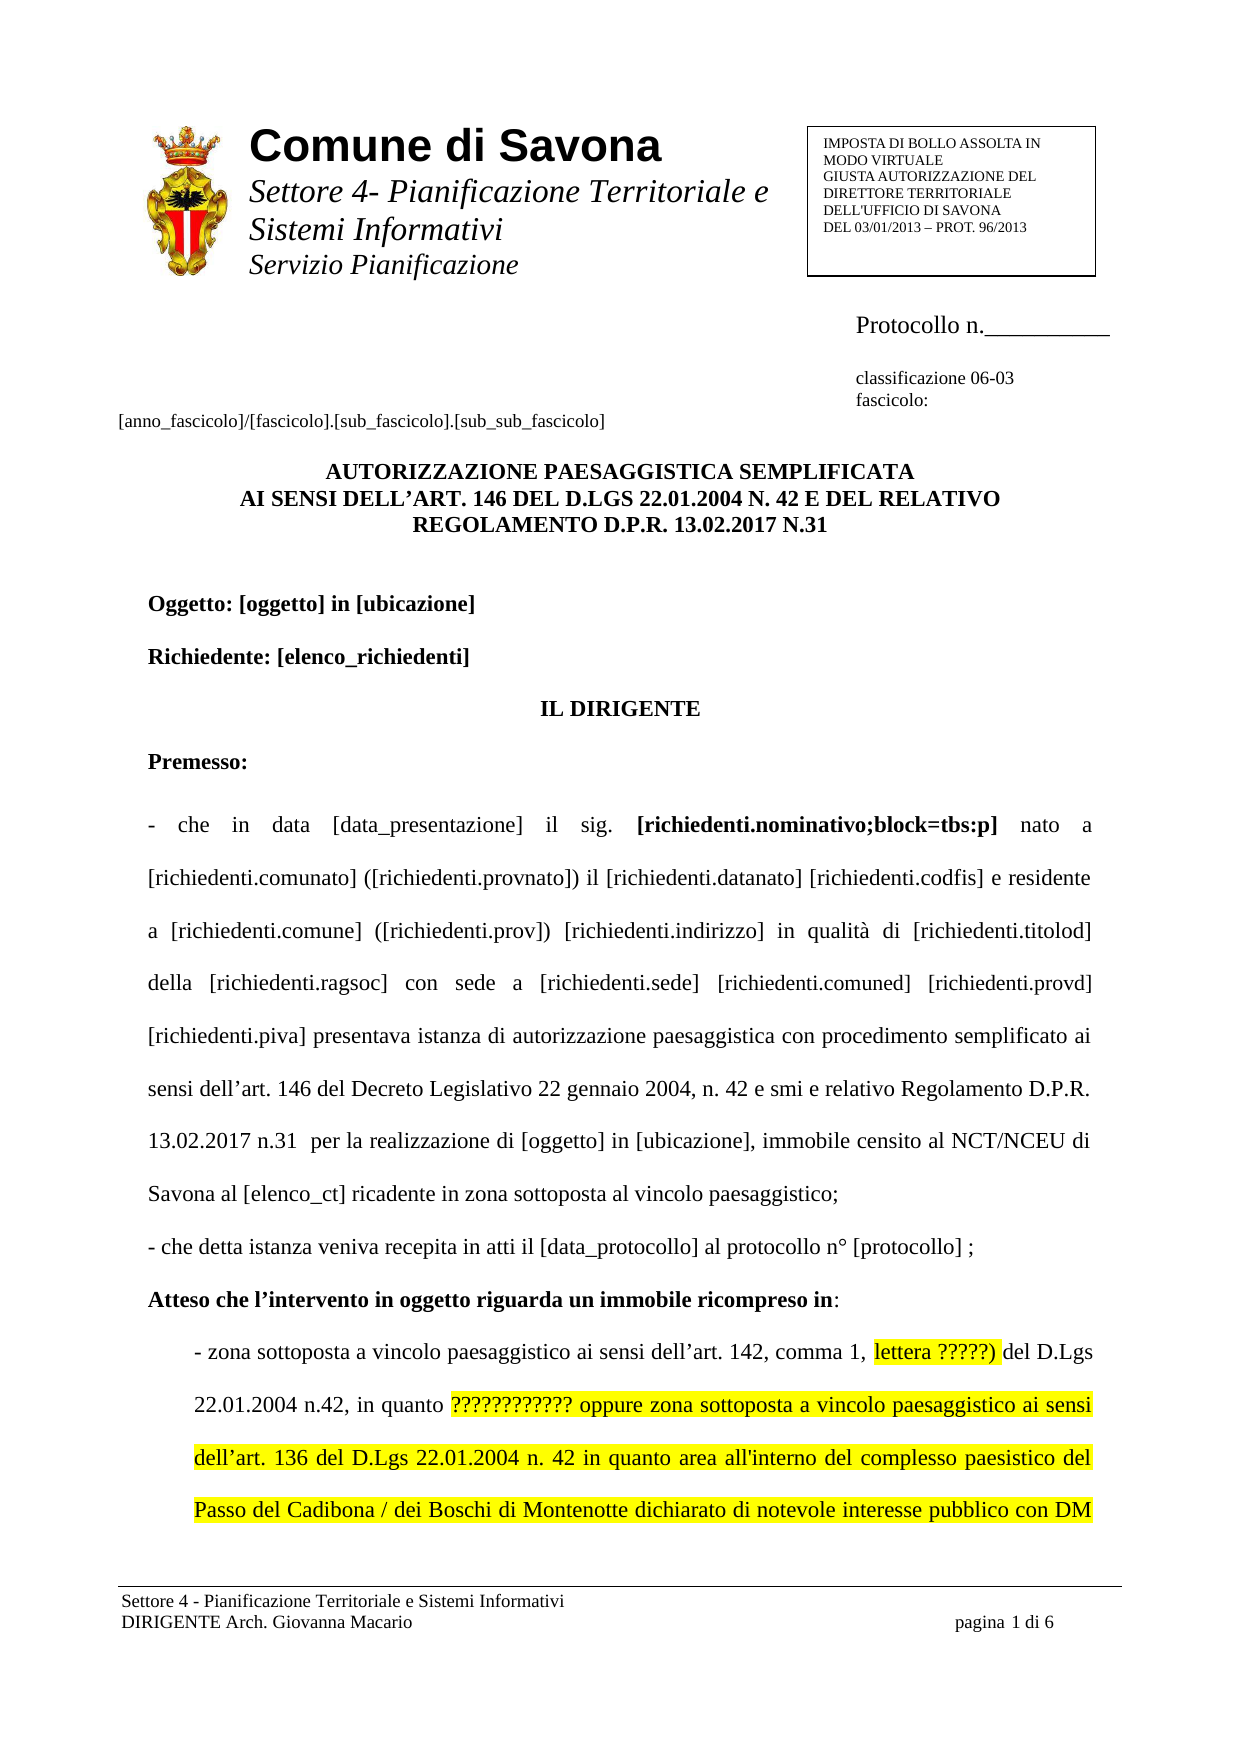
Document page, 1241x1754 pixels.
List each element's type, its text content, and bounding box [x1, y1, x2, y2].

text [1096, 209, 1122, 247]
picture [125, 126, 249, 276]
text classificazione 06-03 [118, 367, 1122, 389]
text Premesso: [148, 748, 1093, 774]
text GIUSTA AUTORIZZAZIONE DEL DIRETTORE TERRITORIALE DELL'UFFICIO DI SAVONA [823, 168, 1080, 218]
text - che detta istanza veniva recepita in atti il [data_protocollo] al protocollo n° [protocollo] ; [148, 1233, 1093, 1259]
text Richiedente: [elenco_richiedenti] [148, 643, 1093, 669]
text Protocollo n.__________ [118, 310, 1122, 338]
text AI SENSI DELL’ART. 146 DEL D.LGS 22.01.2004 N. 42 E DEL RELATIVO [118, 485, 1122, 511]
text [1096, 171, 1122, 209]
text fascicolo: [anno_fascicolo]/[fascicolo].[sub_fascicolo].[sub_sub_fascicolo] [118, 389, 1122, 432]
text DEL 03/01/2013 – PROT. 96/2013 [823, 218, 1080, 235]
text Servizio Pianificazione [118, 247, 1122, 281]
text IL DIRIGENTE [148, 696, 1093, 722]
text - che in data [data_presentazione] il sig. [richiedenti.nominativo;block=tbs:p] nato a [richiedenti.comunato] ([richiedenti.provnato]) il [richiedenti.datanato] [richiedenti.codfis] e residente a [richiedenti.comune] ([richiedenti.prov]) [richiedenti.indirizzo] in qualità di [richiedenti.titolod] della [richiedenti.ragsoc] con sede a [richiedenti.sede] [richiedenti.comuned] [richiedenti.provd] [richiedenti.piva] presentava istanza di autorizzazione paesaggistica con procedimento semplificato ai sensi dell’art. 146 del Decreto Legislativo 22 gennaio 2004, n. 42 e smi e relativo Regolamento D.P.R. 13.02.2017 n.31 per la realizzazione di [oggetto] in [ubicazione], immobile censito al NCT/NCEU di Savona al [elenco_ct] ricadente in zona sottoposta al vincolo paesaggistico; [148, 811, 1092, 1207]
text IMPOSTA DI BOLLO ASSOLTA IN MODO VIRTUALE [823, 135, 1080, 168]
text Comune di Savona [118, 118, 1122, 171]
text AUTORIZZAZIONE PAESAGGISTICA SEMPLIFICATA [118, 458, 1122, 485]
text - zona sottoposta a vincolo paesaggistico ai sensi dell’art. 142, comma 1, lettera ?????) del D.Lgs 22.01.2004 n.42, in quanto ???????????? oppure zona sottoposta a vincolo paesaggistico ai sensi dell’art. 136 del D.Lgs 22.01.2004 n. 42 in quanto area all'interno del complesso paesistico del Passo del Cadibona / dei Boschi di Montenotte dichiarato di notevole interesse pubblico con DM [194, 1338, 1093, 1523]
text Sistemi Informativi [249, 209, 807, 247]
text REGOLAMENTO D.P.R. 13.02.2017 N.31 [118, 511, 1122, 537]
text Atteso che l’intervento in oggetto riguarda un immobile ricompreso in: [148, 1286, 1093, 1312]
text Settore 4- Pianificazione Territoriale e [249, 171, 807, 209]
text Oggetto: [oggetto] in [ubicazione] [148, 590, 1122, 616]
